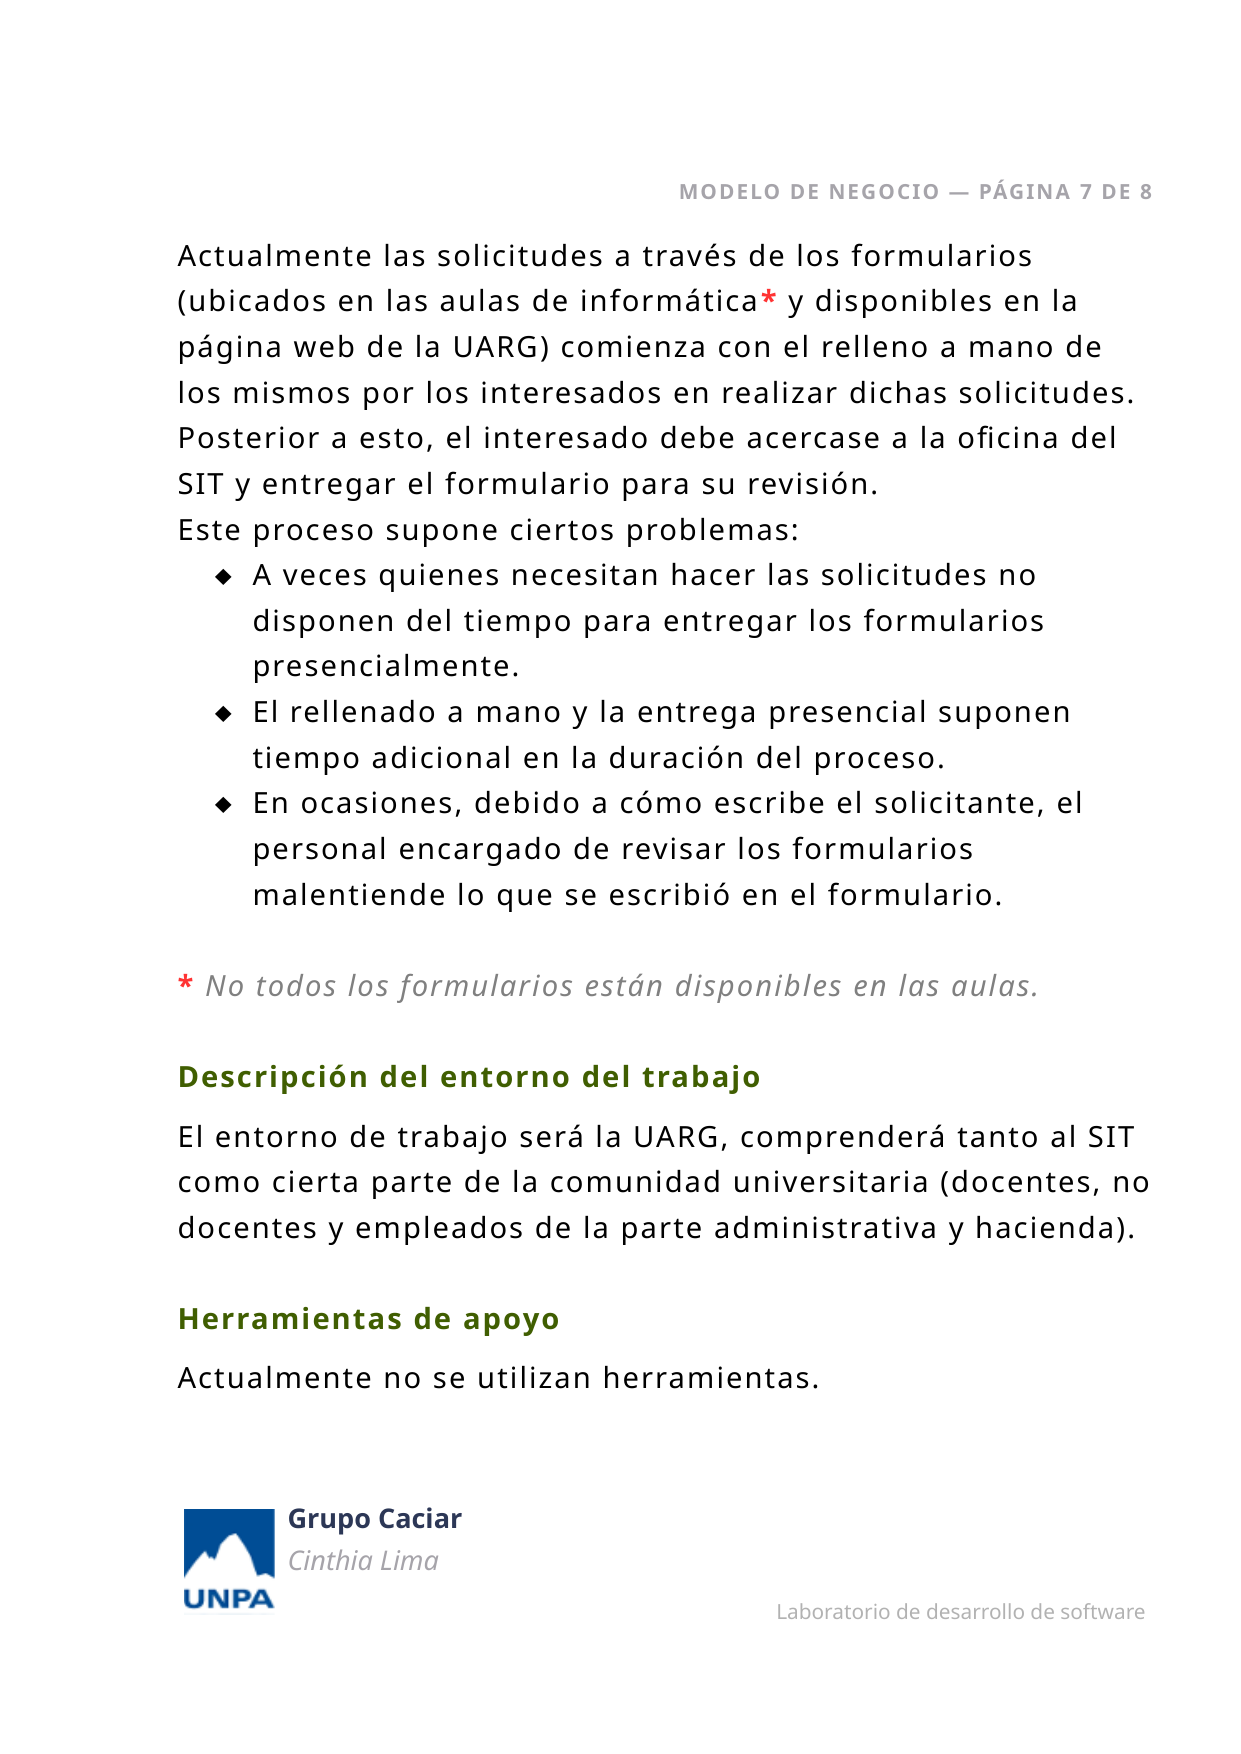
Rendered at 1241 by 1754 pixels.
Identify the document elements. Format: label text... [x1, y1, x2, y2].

text Este proceso supone ciertos problemas: [177, 509, 1152, 548]
text Descripción del entorno del trabajo [177, 1056, 1152, 1096]
list El rellenado a mano y la entrega presencial suponen tiempo adicional en la duración del proceso. [215, 691, 1152, 777]
list A veces quienes necesitan hacer las solicitudes no disponen del tiempo para entregar los formularios presencialmente. [215, 554, 1152, 685]
picture [184, 1509, 275, 1615]
text Herramientas de apoyo [177, 1298, 1152, 1338]
text Actualmente las solicitudes a través de los formularios (ubicados en las aulas de informática* y disponibles en la página web de la UARG) comienza con el relleno a mano de los mismos por los interesados en realizar dichas solicitudes. Posterior a esto, el interesado debe acercase a la oficina del SIT y entregar el formulario para su revisión. [177, 235, 1152, 503]
text * No todos los formularios están disponibles en las aulas. [177, 919, 1152, 1005]
list En ocasiones, debido a cómo escribe el solicitante, el personal encargado de revisar los formularios malentiende lo que se escribió en el formulario. [215, 783, 1152, 913]
text Actualmente no se utilizan herramientas. [177, 1358, 1152, 1397]
text El entorno de trabajo será la UARG, comprenderá tanto al SIT como cierta parte de la comunidad universitaria (docentes, no docentes y empleados de la parte administrativa y hacienda). [177, 1116, 1152, 1247]
